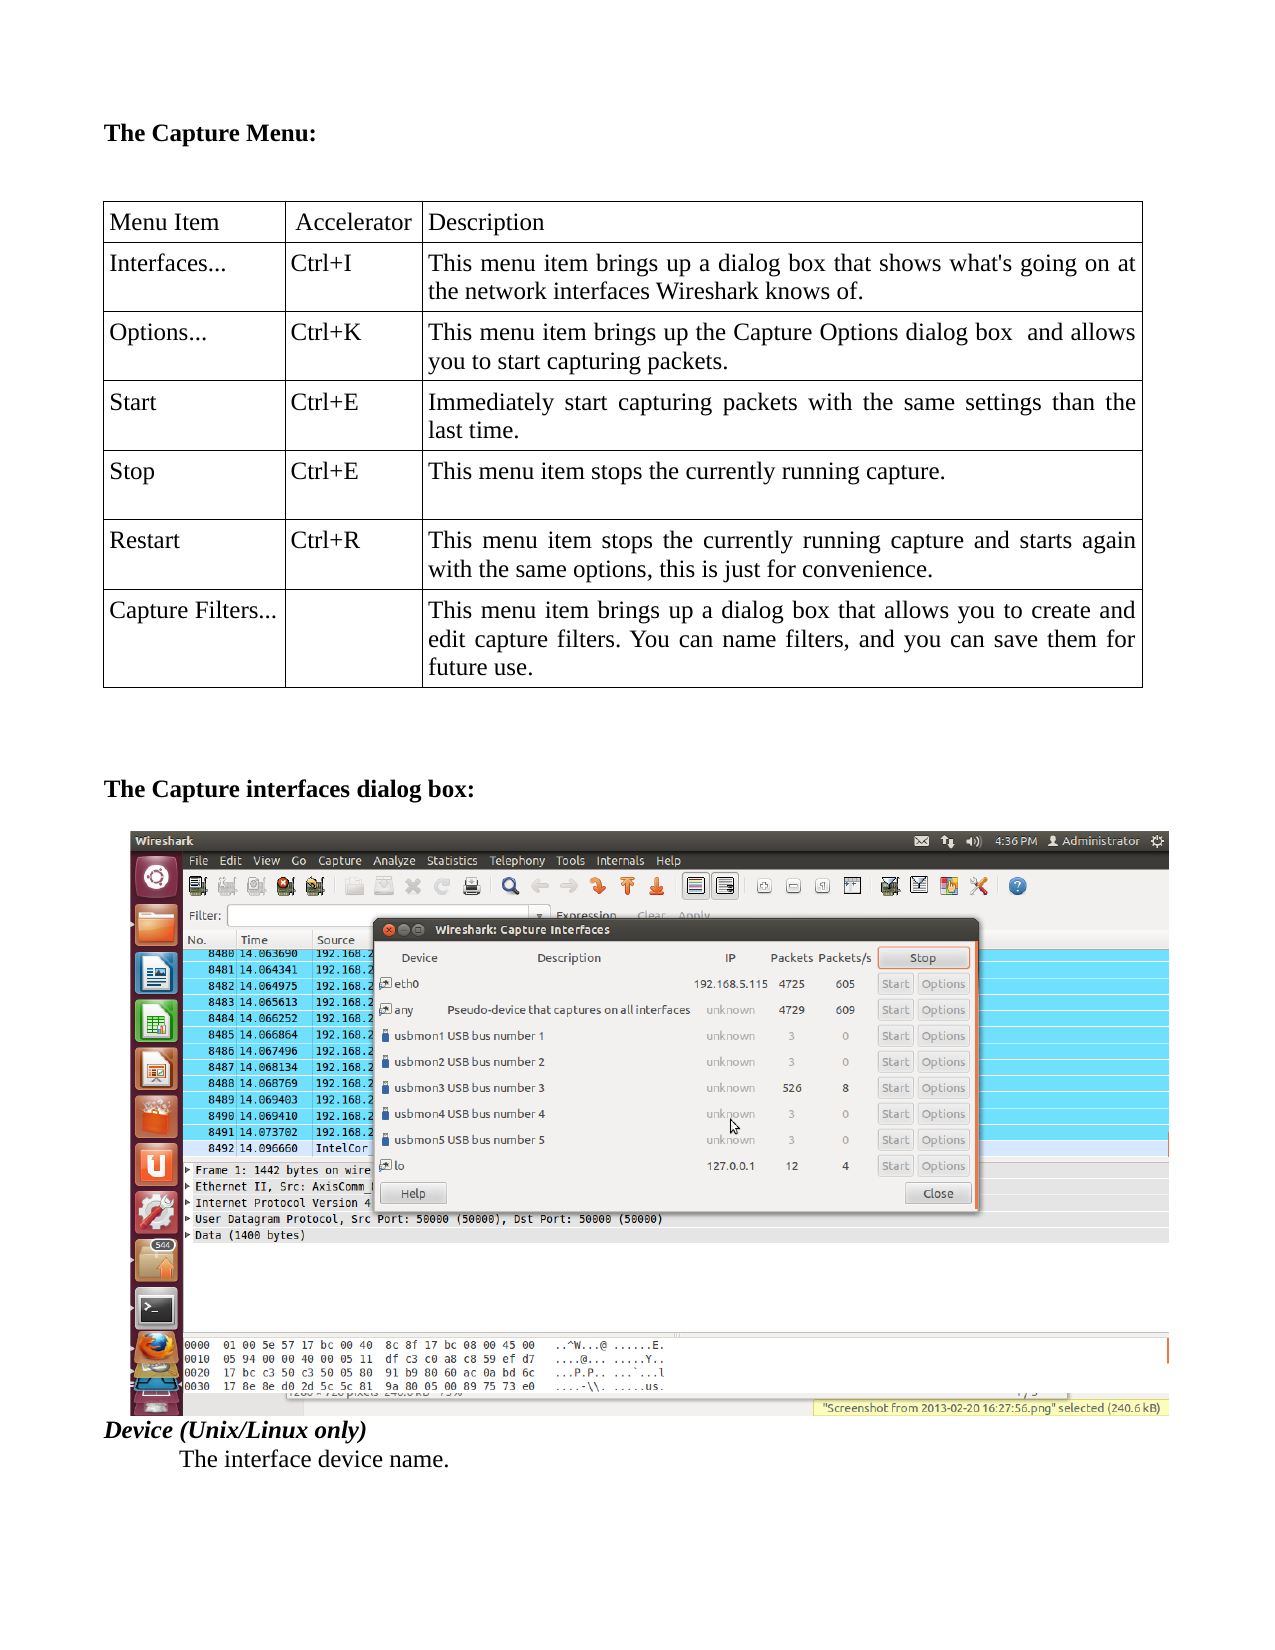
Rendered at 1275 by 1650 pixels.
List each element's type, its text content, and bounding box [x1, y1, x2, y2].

table_cell Ctrl+E [286, 451, 422, 519]
table_cell This menu item brings up a dialog box that allows you to create and edit capture filters. You can name filters, and you can save them for future use. [423, 590, 1142, 687]
table_cell Start [104, 381, 285, 450]
table_cell Immediately start capturing packets with the same settings than the last time. [423, 381, 1142, 450]
table_cell Interfaces... [104, 243, 285, 311]
text Device (Unix/Linux only) [103, 901, 1196, 1444]
table_cell This menu item stops the currently running capture. [423, 451, 1142, 519]
table_cell [286, 590, 422, 687]
table_header Menu Item [104, 202, 285, 241]
text The Capture Menu: [103, 118, 1196, 147]
table_header Accelerator [286, 202, 422, 241]
table_cell Ctrl+E [286, 381, 422, 450]
table_cell This menu item brings up a dialog box that shows what's going on at the network interfaces Wireshark knows of. [423, 243, 1142, 311]
table_cell Capture Filters... [104, 590, 285, 687]
table_cell Stop [104, 451, 285, 519]
table_cell Restart [104, 520, 285, 589]
table_cell Ctrl+K [286, 312, 422, 380]
table_cell Ctrl+I [286, 243, 422, 311]
table_cell Ctrl+R [286, 520, 422, 589]
table_cell Options... [104, 312, 285, 380]
text The interface device name. [179, 1444, 1196, 1473]
text The Capture interfaces dialog box: [103, 774, 1196, 802]
table_cell This menu item stops the currently running capture and starts again with the same options, this is just for convenience. [423, 520, 1142, 589]
table_cell This menu item brings up the Capture Options dialog box and allows you to start capturing packets. [423, 312, 1142, 380]
table_header Description [423, 202, 1142, 241]
